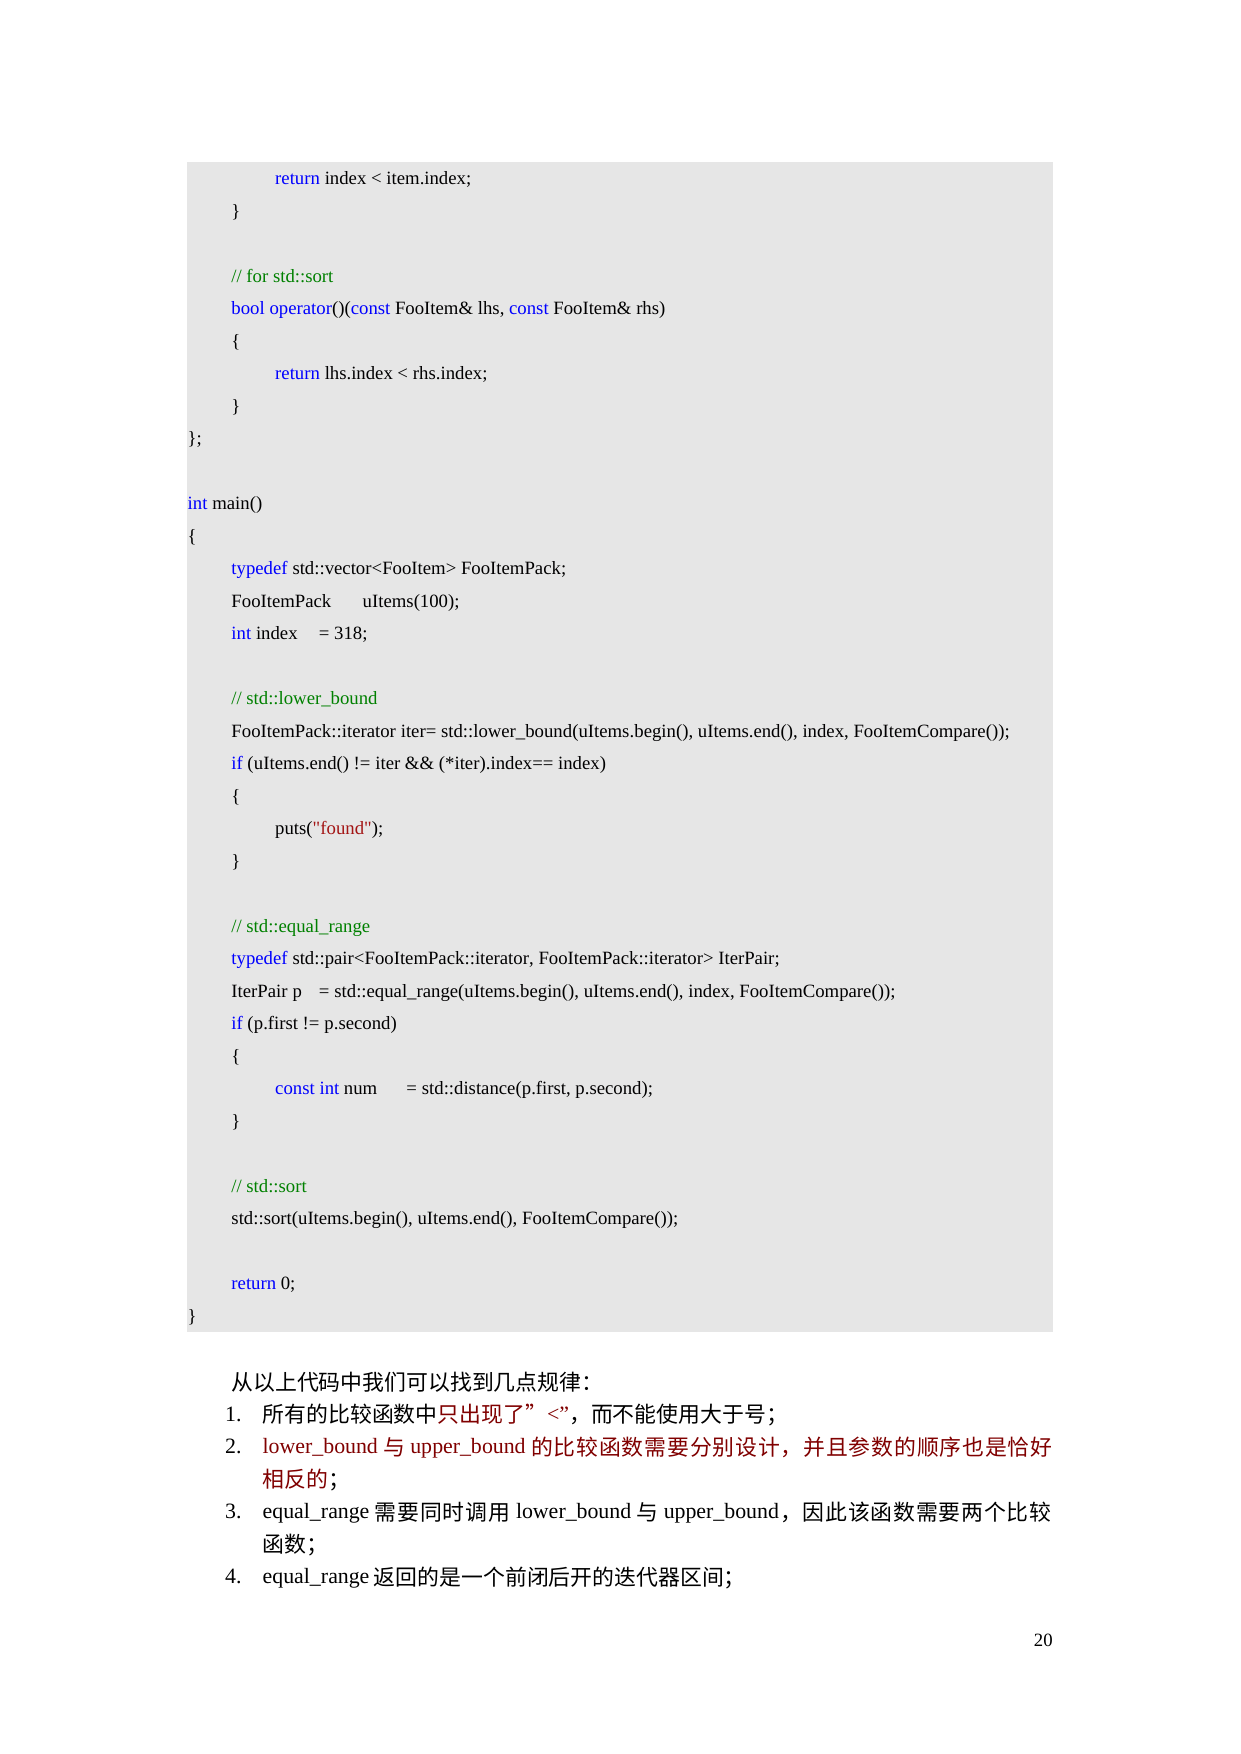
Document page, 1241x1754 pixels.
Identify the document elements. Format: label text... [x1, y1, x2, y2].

text puts("found"); [187, 812, 1053, 844]
text const int num = std::distance(p.first, p.second); [187, 1072, 1053, 1104]
text return index < item.index; [187, 162, 1053, 194]
text 从以上代码中我们可以找到几点规律： [187, 1364, 1053, 1397]
text return 0; [187, 1267, 1053, 1299]
list equal_range返回的是一个前闭后开的迭代器区间； [225, 1559, 1053, 1592]
text // for std::sort [187, 259, 1053, 292]
text { [187, 779, 1053, 812]
text if (uItems.end() != iter && (*iter).index== index) [187, 747, 1053, 779]
text typedef std::vector<FooItem> FooItemPack; [187, 552, 1053, 584]
text } [187, 844, 1053, 877]
text } [187, 389, 1053, 422]
text // std::lower_bound [187, 682, 1053, 714]
list equal_range需要同时调用lower_bound与upper_bound，因此该函数需要两个比较函数； [225, 1494, 1053, 1559]
text { [187, 519, 1053, 552]
text FooItemPack::iterator iter= std::lower_bound(uItems.begin(), uItems.end(), index, FooItemCompare()); [187, 714, 1053, 747]
text bool operator()(const FooItem& lhs, const FooItem& rhs) [187, 292, 1053, 324]
list 所有的比较函数中只出现了”<”，而不能使用大于号； [225, 1397, 1053, 1429]
text // std::sort [187, 1169, 1053, 1202]
text int index = 318; [187, 617, 1053, 649]
text } [187, 1299, 1053, 1332]
text }; [187, 422, 1053, 454]
text } [187, 194, 1053, 227]
text typedef std::pair<FooItemPack::iterator, FooItemPack::iterator> IterPair; [187, 942, 1053, 974]
text // std::equal_range [187, 909, 1053, 942]
list lower_bound与upper_bound的比较函数需要分别设计，并且参数的顺序也是恰好相反的； [225, 1429, 1053, 1494]
text std::sort(uItems.begin(), uItems.end(), FooItemCompare()); [187, 1202, 1053, 1234]
text { [187, 1039, 1053, 1072]
text { [187, 324, 1053, 357]
text } [187, 1104, 1053, 1137]
text if (p.first != p.second) [187, 1007, 1053, 1039]
text FooItemPack uItems(100); [187, 584, 1053, 617]
text int main() [187, 487, 1053, 519]
text return lhs.index < rhs.index; [187, 357, 1053, 389]
text IterPair p = std::equal_range(uItems.begin(), uItems.end(), index, FooItemCompare()); [187, 974, 1053, 1007]
